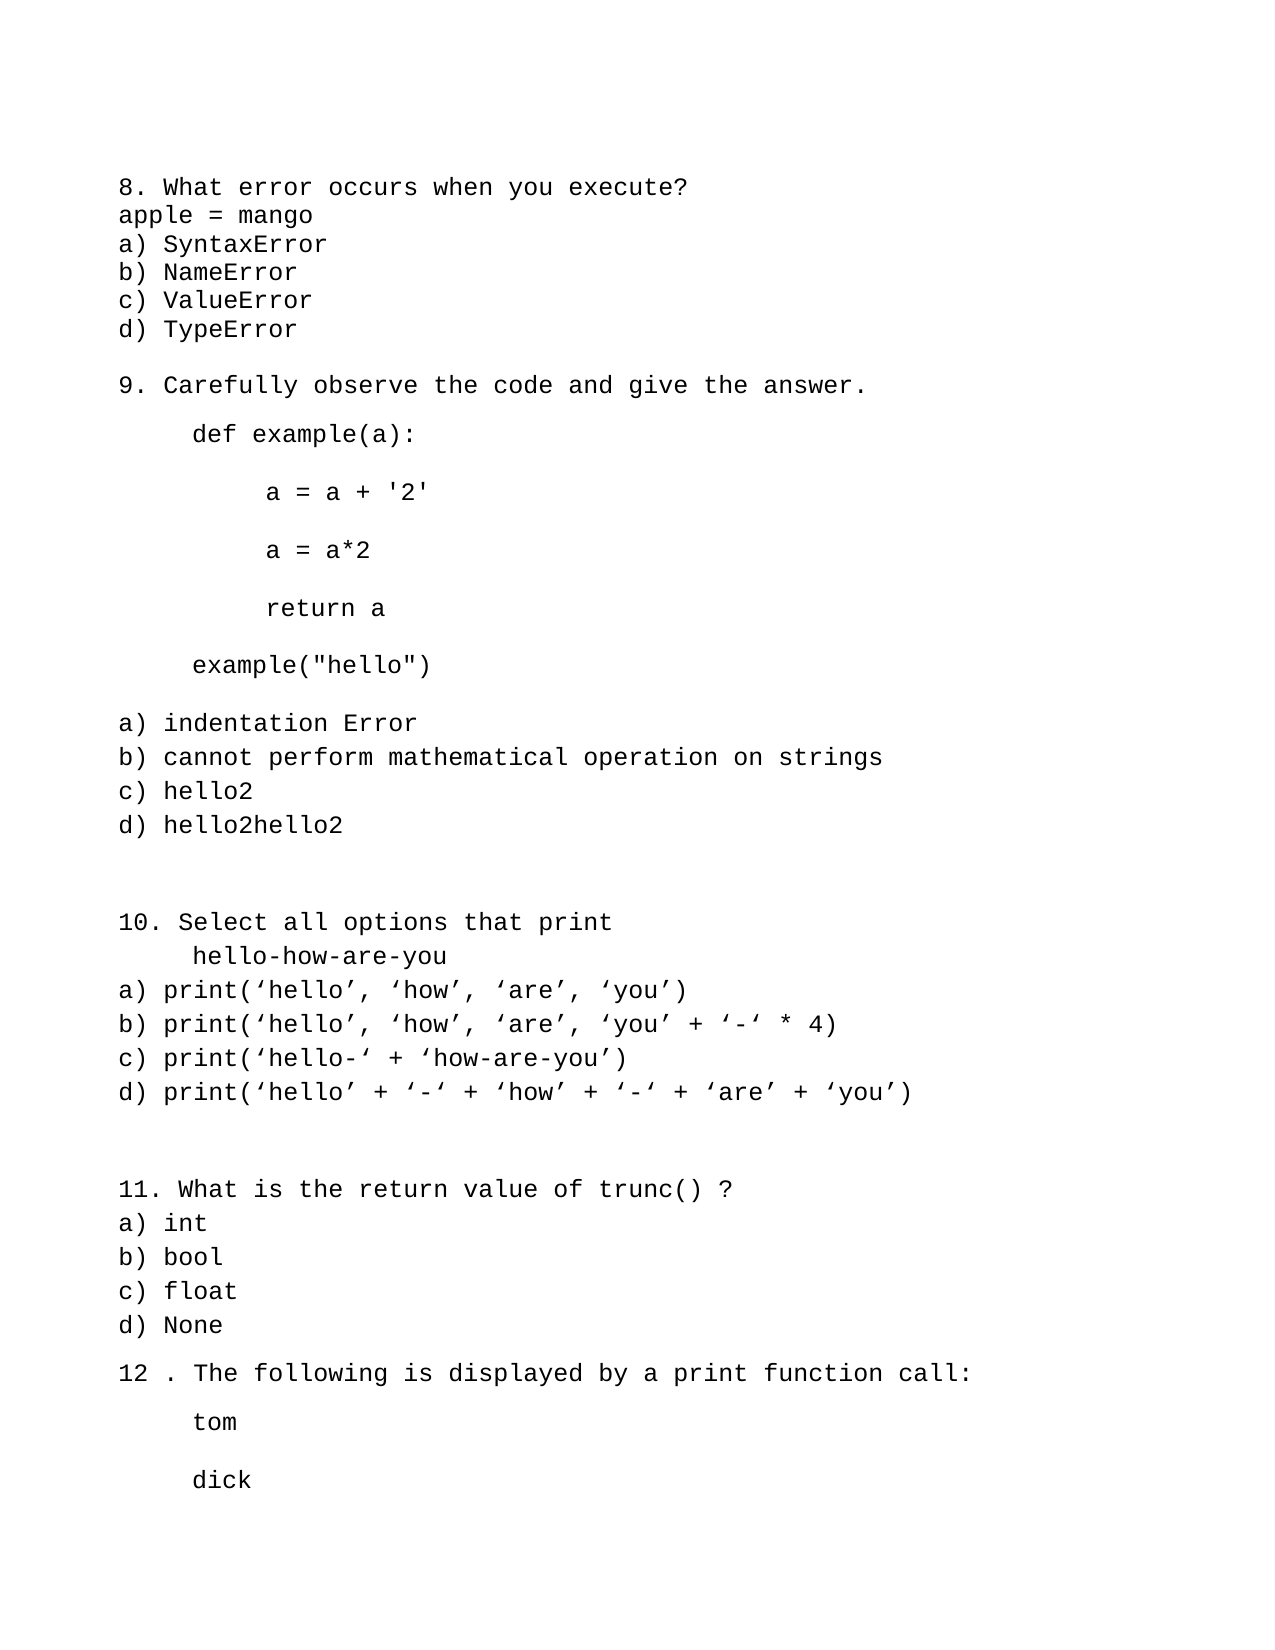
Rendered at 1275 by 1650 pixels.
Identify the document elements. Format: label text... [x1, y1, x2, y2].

text 11. What is the return value of trunc() ? a) int b) bool c) float d) None [118, 1177, 1157, 1341]
list a = a*2 [236, 537, 1157, 566]
text 12 . The following is displayed by a print function call: [118, 1361, 1157, 1389]
list a = a + '2' [236, 479, 1157, 508]
list def example(a): [162, 422, 1157, 450]
list dick [162, 1467, 1157, 1496]
list return a [236, 595, 1157, 623]
text a) indentation Error b) cannot perform mathematical operation on strings c) hello2 d) hello2hello2 [118, 711, 1157, 841]
list tom [162, 1409, 1157, 1438]
text 10. Select all options that print hello-how-are-you a) print(‘hello’, ‘how’, ‘are’, ‘you’) b) print(‘hello’, ‘how’, ‘are’, ‘you’ + ‘-‘ * 4) c) print(‘hello-‘ + ‘how-are-you’) d) print(‘hello’ + ‘-‘ + ‘how’ + ‘-‘ + ‘are’ + ‘you’) [118, 910, 1157, 1108]
list example("hello") [162, 653, 1157, 681]
text 8. What error occurs when you execute? apple = mango a) SyntaxError b) NameError c) ValueError d) TypeError [118, 175, 1157, 345]
text 9. Carefully observe the code and give the answer. [118, 373, 1157, 401]
